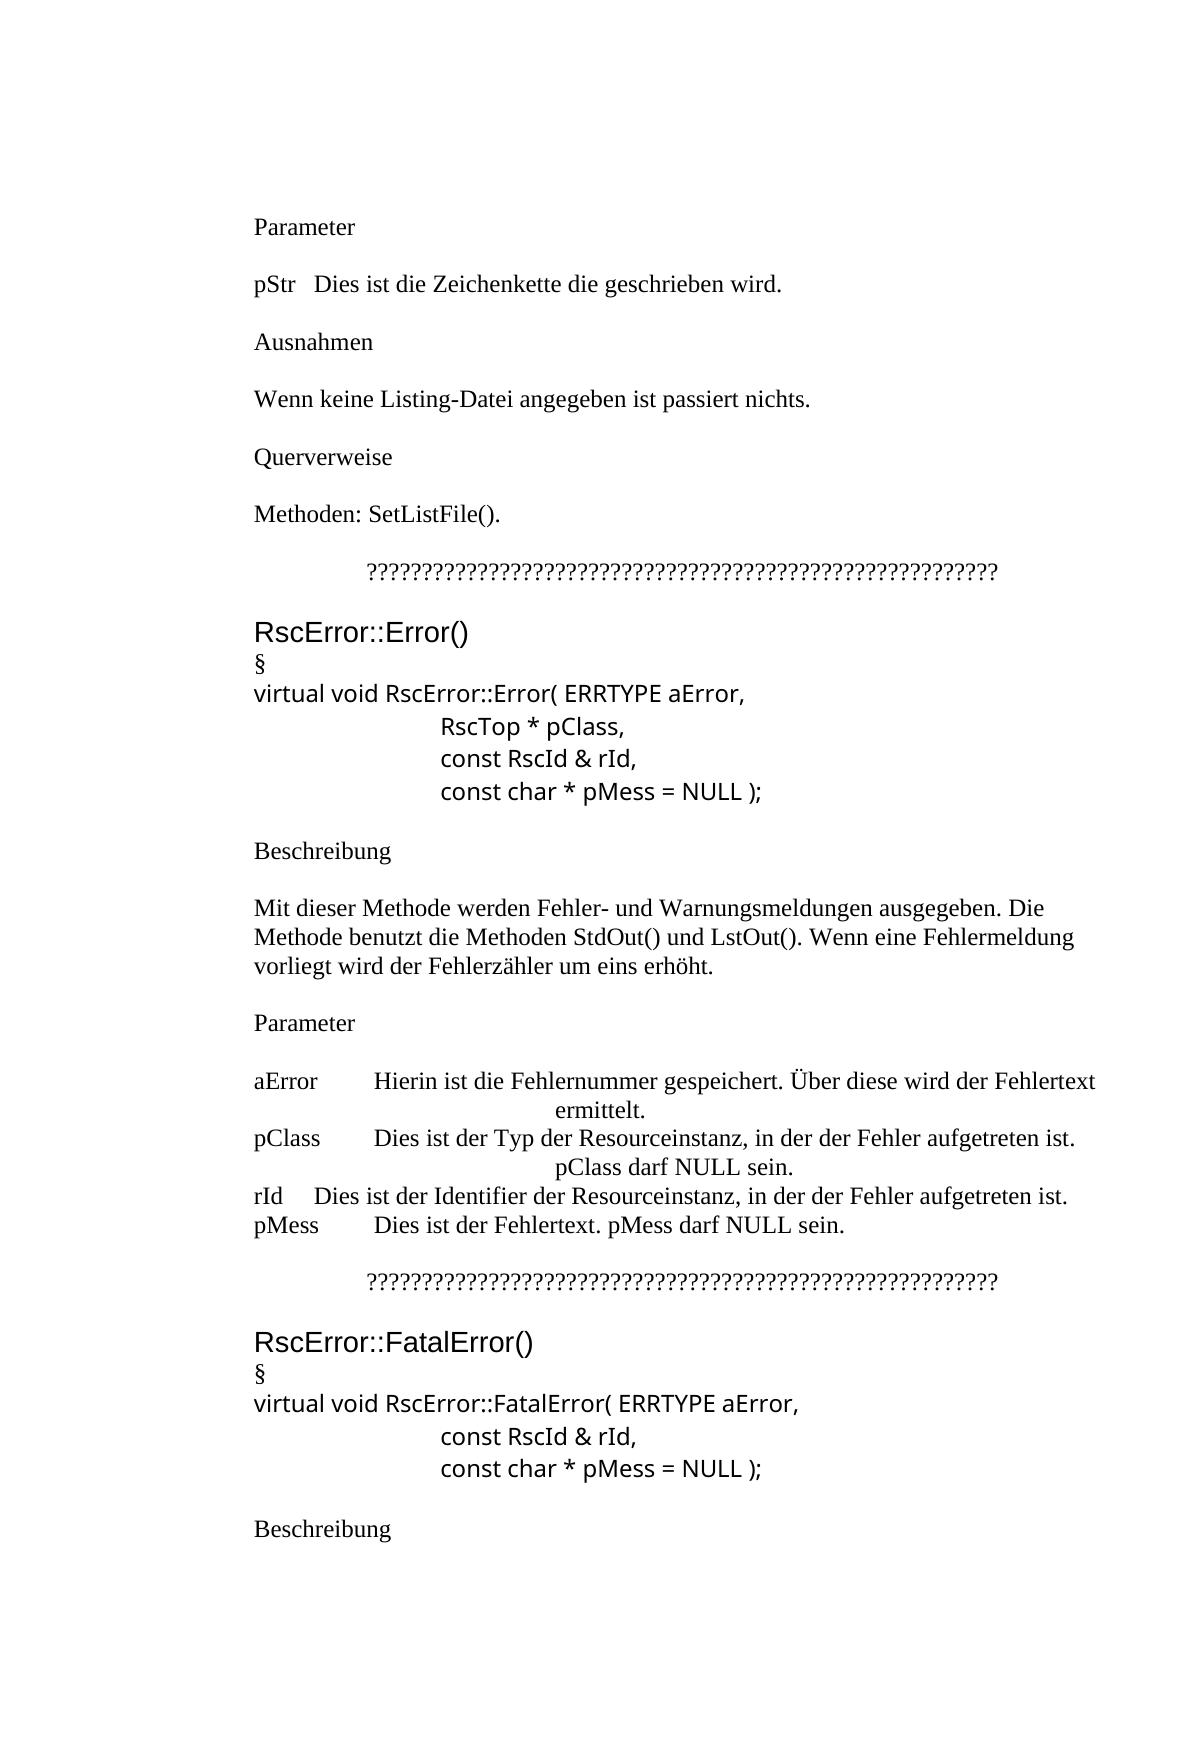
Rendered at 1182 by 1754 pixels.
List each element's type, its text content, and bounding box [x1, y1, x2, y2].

list const RscId & rId, [254, 742, 1110, 775]
subtitle RscError::Error() [254, 614, 1110, 648]
text ????????????????????????????????????????????????????????? [254, 557, 1110, 586]
text Mit dieser Methode werden Fehler- und Warnungsmeldungen ausgegeben. Die Methode benutzt die Methoden StdOut() und LstOut(). Wenn eine Fehlermeldung vorliegt wird der Fehlerzähler um eins erhöht. [254, 893, 1110, 980]
text Ausnahmen [254, 327, 1110, 356]
text Wenn keine Listing-Datei angegeben ist passiert nichts. [254, 384, 1110, 413]
text pStr Dies ist die Zeichenkette die geschrieben wird. [254, 269, 1110, 298]
text Parameter [254, 212, 1110, 241]
text aError Hierin ist die Fehlernummer gespeichert. Über diese wird der Fehlertext ermittelt. [254, 1066, 1110, 1123]
text ????????????????????????????????????????????????????????? [254, 1267, 1110, 1296]
text § [254, 1358, 1110, 1387]
text pMess Dies ist der Fehlertext. pMess darf NULL sein. [254, 1210, 1110, 1238]
text Beschreibung [254, 836, 1110, 865]
text rId Dies ist der Identifier der Resourceinstanz, in der der Fehler aufgetreten ist. [254, 1181, 1110, 1210]
list const RscId & rId, [254, 1420, 1110, 1452]
list virtual void RscError::FatalError( ERRTYPE aError, [254, 1387, 1110, 1420]
list const char * pMess = NULL ); [254, 1452, 1110, 1485]
list const char * pMess = NULL ); [254, 775, 1110, 807]
text pClass Dies ist der Typ der Resourceinstanz, in der der Fehler aufgetreten ist. pClass darf NULL sein. [254, 1123, 1110, 1181]
list virtual void RscError::Error( ERRTYPE aError, [254, 677, 1110, 709]
text § [254, 648, 1110, 677]
text Methoden: SetListFile(). [254, 499, 1110, 528]
list RscTop * pClass, [254, 709, 1110, 742]
text Beschreibung [254, 1514, 1110, 1542]
subtitle RscError::FatalError() [254, 1325, 1110, 1358]
text Querverweise [254, 442, 1110, 471]
text Parameter [254, 1008, 1110, 1037]
